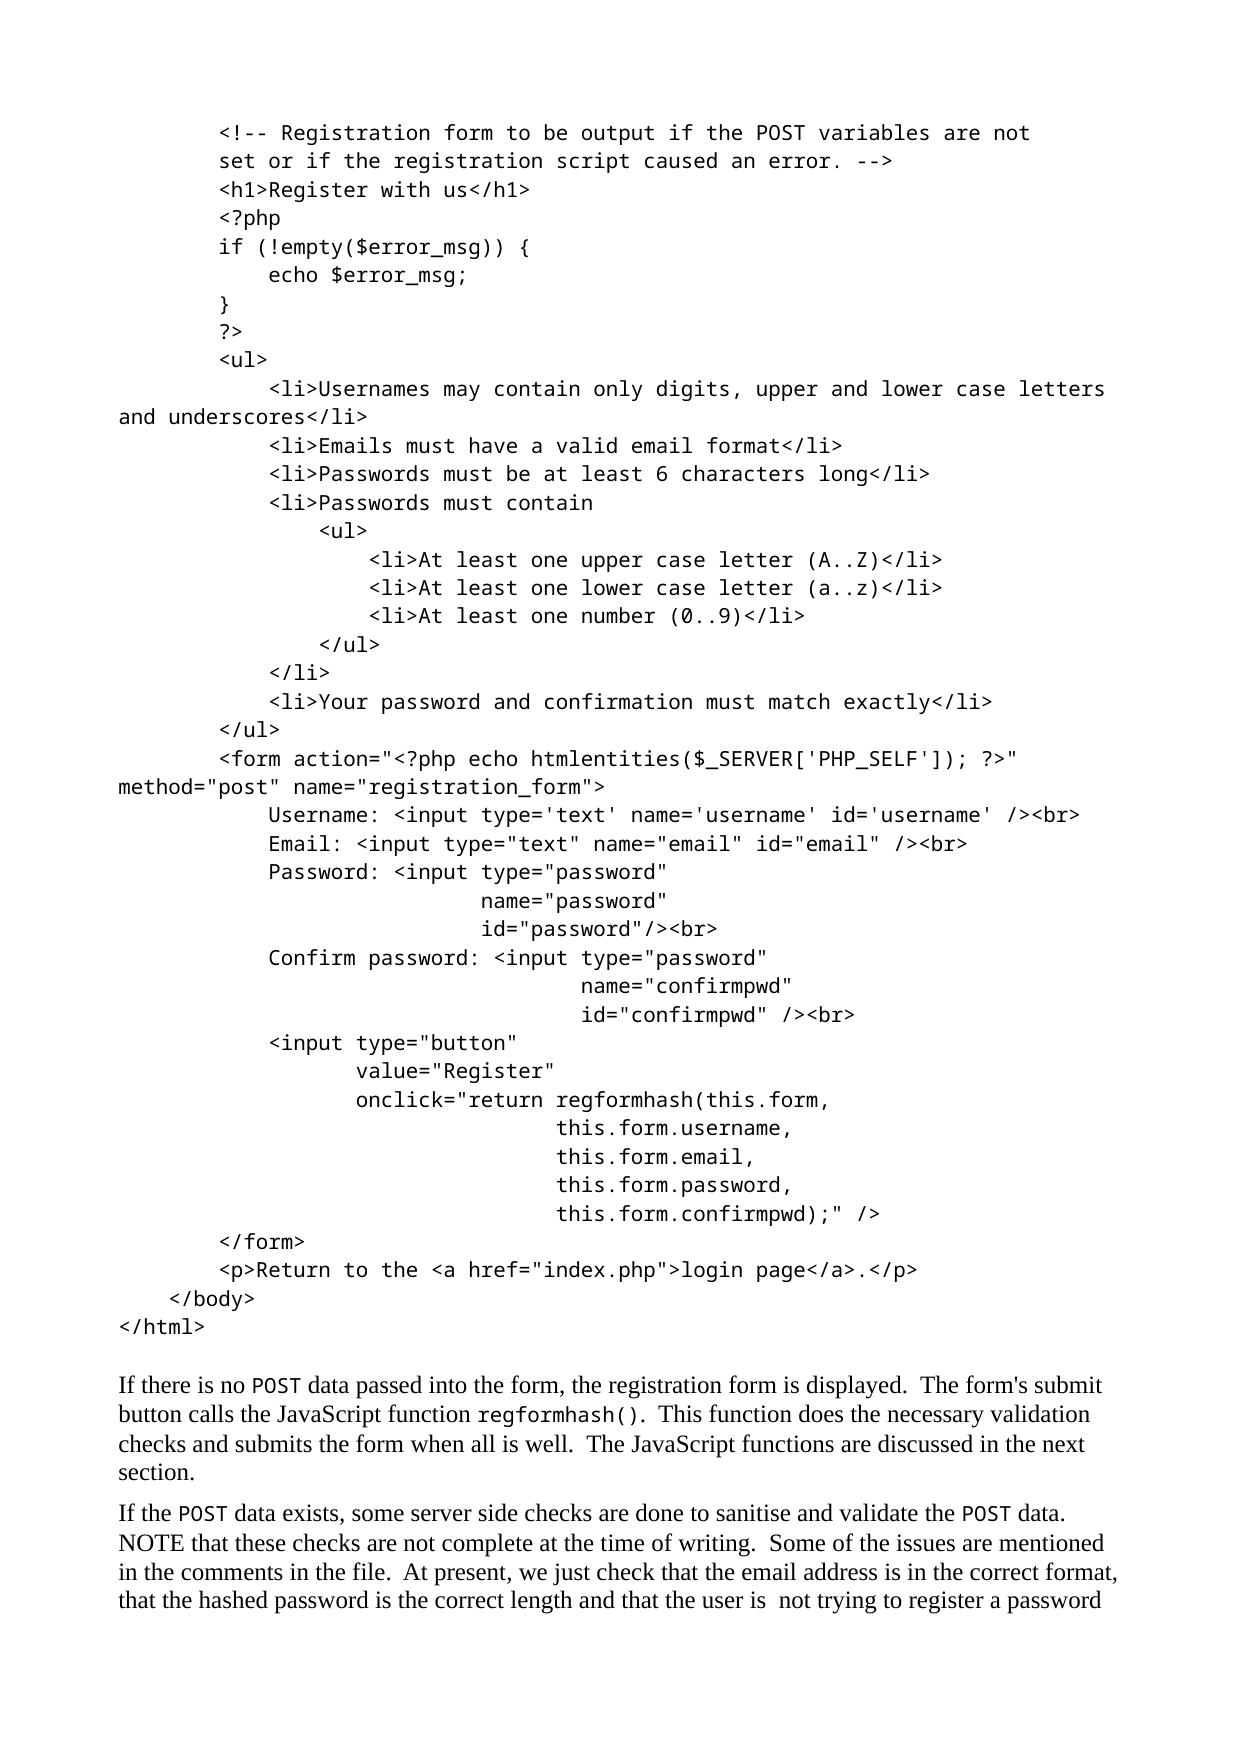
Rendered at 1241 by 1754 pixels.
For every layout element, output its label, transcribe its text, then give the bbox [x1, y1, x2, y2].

text <p>Return to the <a href="index.php">login page</a>.</p> [118, 1256, 1122, 1284]
text id="confirmpwd" /><br> [118, 1000, 1122, 1028]
text <form action="<?php echo htmlentities($_SERVER['PHP_SELF']); ?>" method="post" name="registration_form"> [118, 744, 1122, 801]
text Email: <input type="text" name="email" id="email" /><br> [118, 829, 1122, 857]
text <ul> [118, 516, 1122, 545]
text name="password" [118, 886, 1122, 914]
text name="confirmpwd" [118, 971, 1122, 1000]
text </ul> [118, 630, 1122, 658]
text <input type="button" [118, 1028, 1122, 1057]
text set or if the registration script caused an error. --> [118, 147, 1122, 175]
text <!-- Registration form to be output if the POST variables are not [118, 118, 1122, 147]
text value="Register" [118, 1057, 1122, 1085]
text If the POST data exists, some server side checks are done to sanitise and validate the POST data. NOTE that these checks are not complete at the time of writing. Some of the issues are mentioned in the comments in the file. At present, we just check that the email address is in the correct format, that the hashed password is the correct length and that the user is not trying to register a password [118, 1498, 1122, 1614]
text </form> [118, 1227, 1122, 1256]
text onclick="return regformhash(this.form, [118, 1085, 1122, 1113]
text id="password"/><br> [118, 914, 1122, 943]
text <?php [118, 203, 1122, 232]
text this.form.confirmpwd);" /> [118, 1199, 1122, 1227]
text </ul> [118, 715, 1122, 744]
text <li>At least one number (0..9)</li> [118, 602, 1122, 630]
text this.form.username, [118, 1113, 1122, 1142]
text <li>At least one upper case letter (A..Z)</li> [118, 545, 1122, 573]
text <li>Passwords must contain [118, 488, 1122, 516]
text echo $error_msg; [118, 260, 1122, 289]
text <h1>Register with us</h1> [118, 175, 1122, 203]
text <li>Your password and confirmation must match exactly</li> [118, 687, 1122, 715]
text </li> [118, 658, 1122, 687]
text this.form.email, [118, 1142, 1122, 1170]
text <li>At least one lower case letter (a..z)</li> [118, 573, 1122, 602]
text ?> [118, 317, 1122, 346]
text <li>Emails must have a valid email format</li> [118, 431, 1122, 459]
text <li>Usernames may contain only digits, upper and lower case letters and underscores</li> [118, 374, 1122, 431]
text Password: <input type="password" [118, 857, 1122, 886]
text If there is no POST data passed into the form, the registration form is displayed. The form's submit button calls the JavaScript function regformhash(). This function does the necessary validation checks and submits the form when all is well. The JavaScript functions are discussed in the next section. [118, 1370, 1122, 1486]
text Confirm password: <input type="password" [118, 943, 1122, 971]
text this.form.password, [118, 1170, 1122, 1199]
text <li>Passwords must be at least 6 characters long</li> [118, 459, 1122, 488]
text if (!empty($error_msg)) { [118, 232, 1122, 260]
text <ul> [118, 346, 1122, 374]
text Username: <input type='text' name='username' id='username' /><br> [118, 801, 1122, 829]
text } [118, 289, 1122, 317]
text </html> [118, 1312, 1122, 1341]
text </body> [118, 1284, 1122, 1312]
